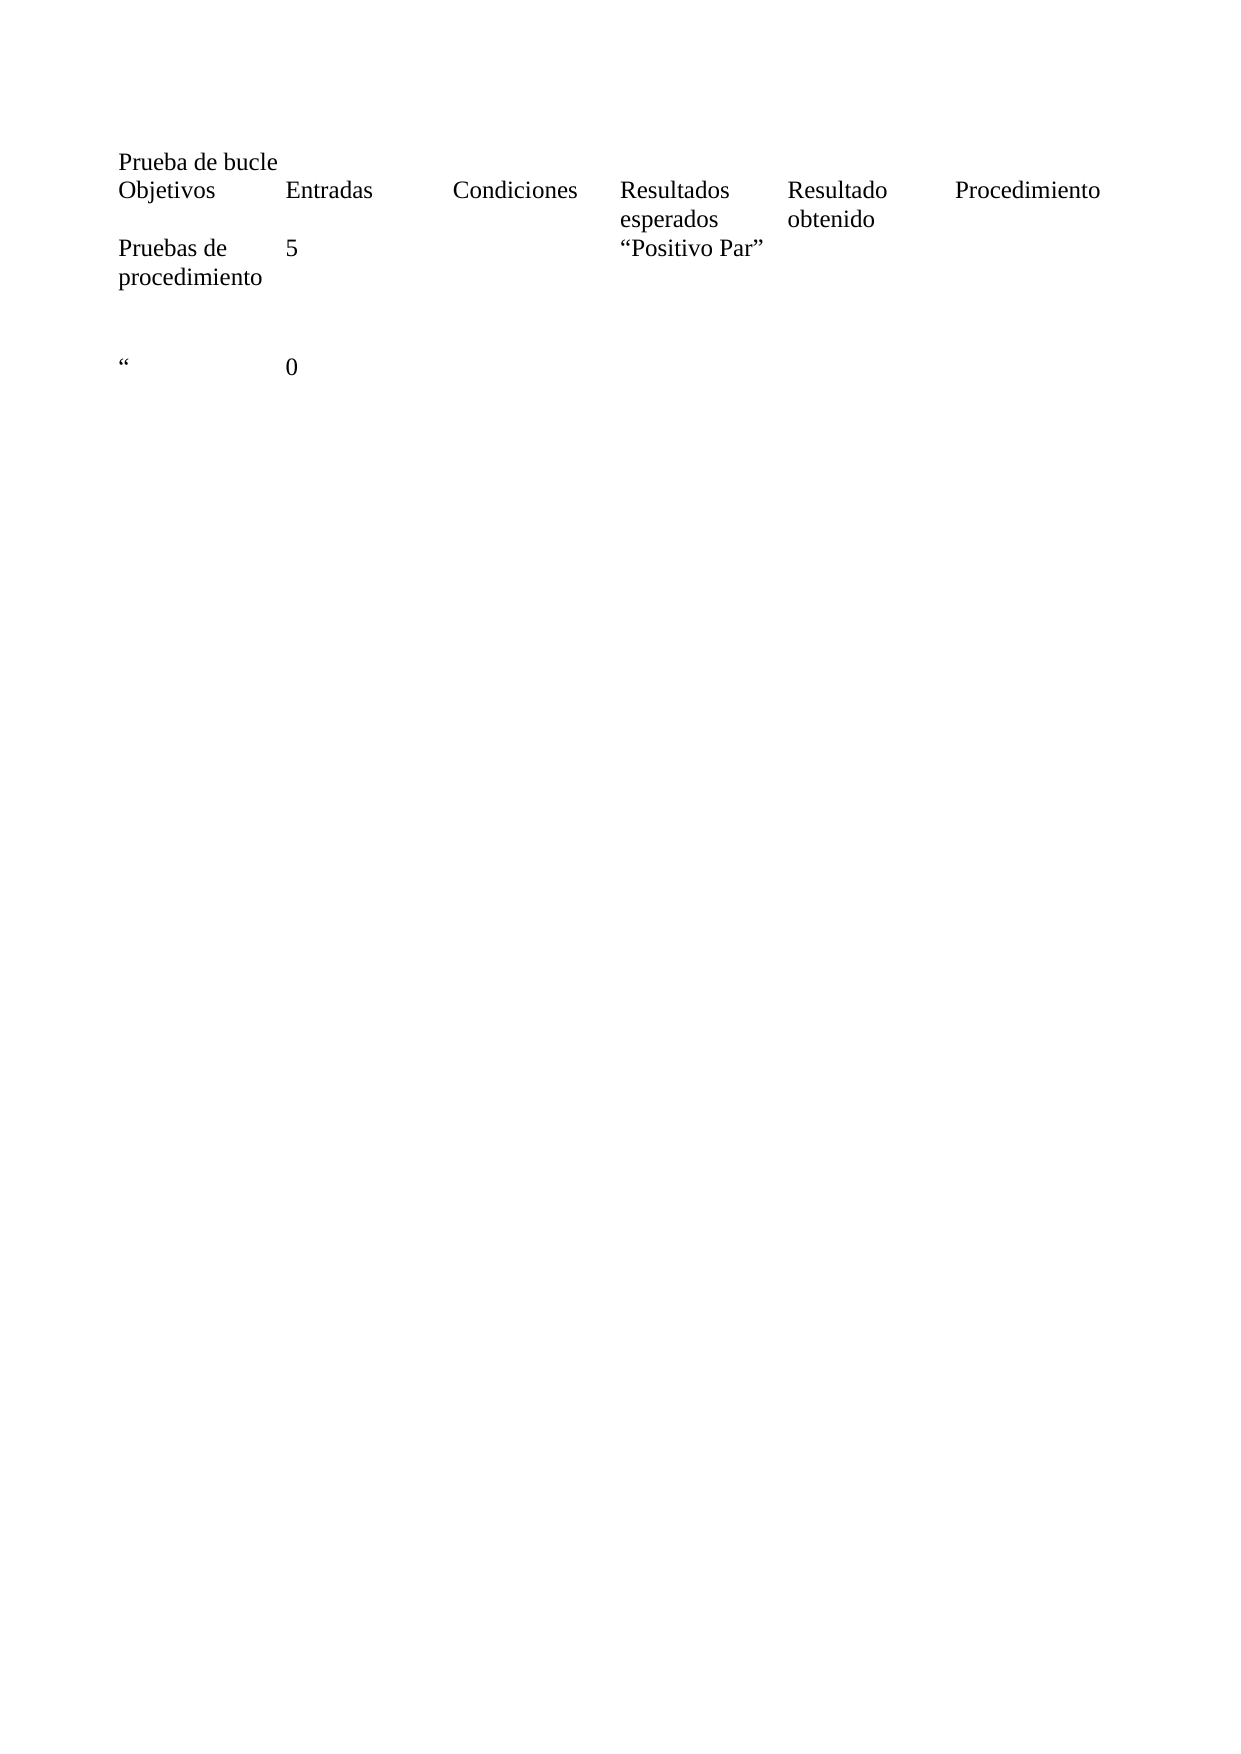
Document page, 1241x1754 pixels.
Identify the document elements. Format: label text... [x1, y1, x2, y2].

table_cell [453, 233, 620, 352]
table_header Resultados esperados [620, 176, 787, 233]
table_cell [955, 525, 1122, 751]
table_cell [955, 352, 1122, 525]
table_cell [620, 352, 787, 525]
table_header Resultado obtenido [788, 176, 955, 233]
table_cell [453, 751, 620, 1002]
table_cell [788, 1003, 955, 1360]
table_cell [788, 352, 955, 525]
table_header Procedimiento [955, 176, 1122, 233]
text Prueba de bucle [118, 147, 1122, 176]
table_cell [788, 233, 955, 352]
table_cell [788, 751, 955, 1002]
table_cell [620, 1003, 787, 1360]
table_cell Pruebas de procedimiento [118, 233, 285, 352]
table_cell [620, 751, 787, 1002]
table_cell [620, 525, 787, 751]
table_cell [285, 1003, 453, 1360]
table_cell [453, 1003, 620, 1360]
table_cell [955, 751, 1122, 1002]
table_cell [453, 352, 620, 525]
table_cell [118, 1003, 285, 1360]
table_cell [788, 525, 955, 751]
table_cell [285, 751, 453, 1002]
table_cell 5 [285, 233, 453, 352]
table_cell “Positivo Par” [620, 233, 787, 352]
table_cell [955, 1003, 1122, 1360]
table_header Entradas [285, 176, 453, 233]
table_header Objetivos [118, 176, 285, 233]
table_cell [285, 525, 453, 751]
table_header Condiciones [453, 176, 620, 233]
table_cell [453, 525, 620, 751]
table_cell [118, 751, 285, 1002]
table_cell [118, 525, 285, 751]
table_cell 0 [285, 352, 453, 525]
table_cell “ [118, 352, 285, 525]
table_cell [955, 233, 1122, 352]
